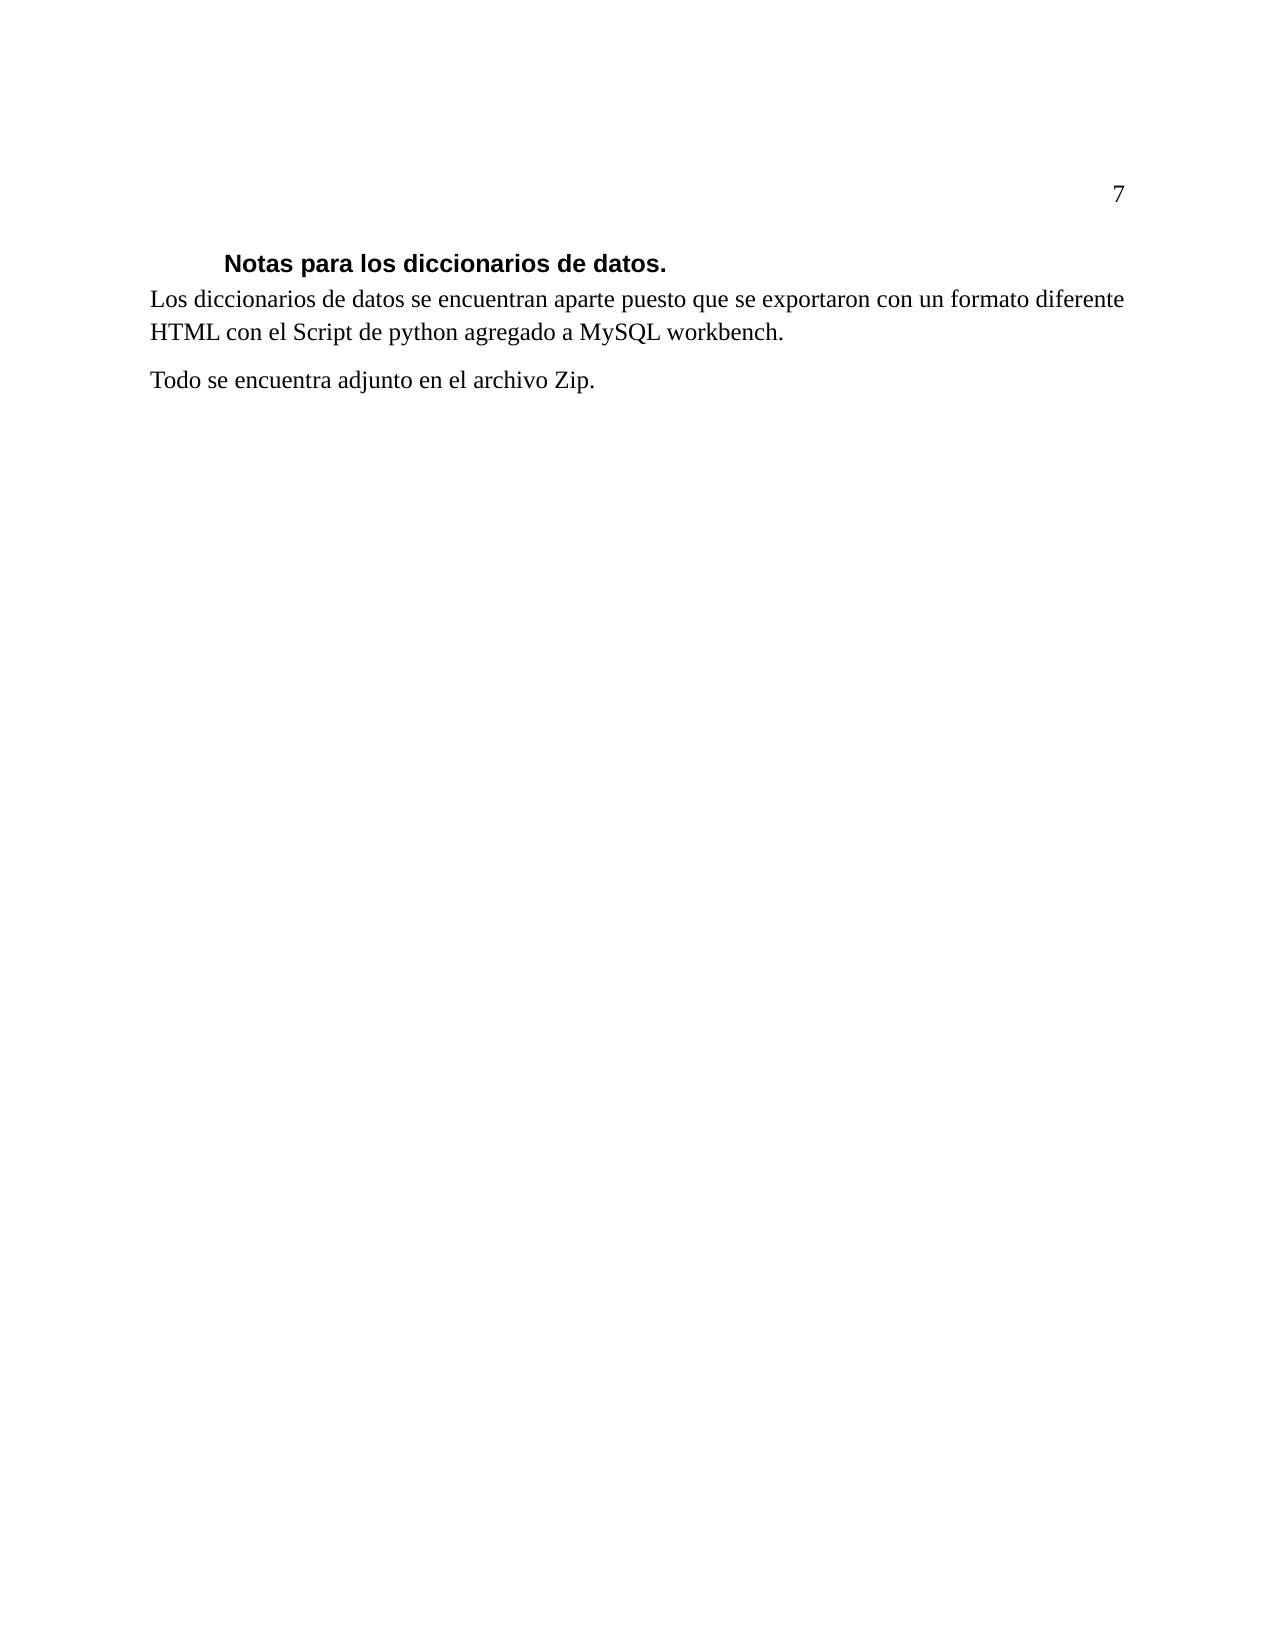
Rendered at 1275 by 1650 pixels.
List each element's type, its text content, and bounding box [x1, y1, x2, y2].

subtitle Notas para los diccionarios de datos. [150, 249, 1125, 278]
text Los diccionarios de datos se encuentran aparte puesto que se exportaron con un formato diferente HTML con el Script de python agregado a MySQL workbench. [150, 284, 1125, 346]
text Todo se encuentra adjunto en el archivo Zip. [150, 365, 1125, 394]
